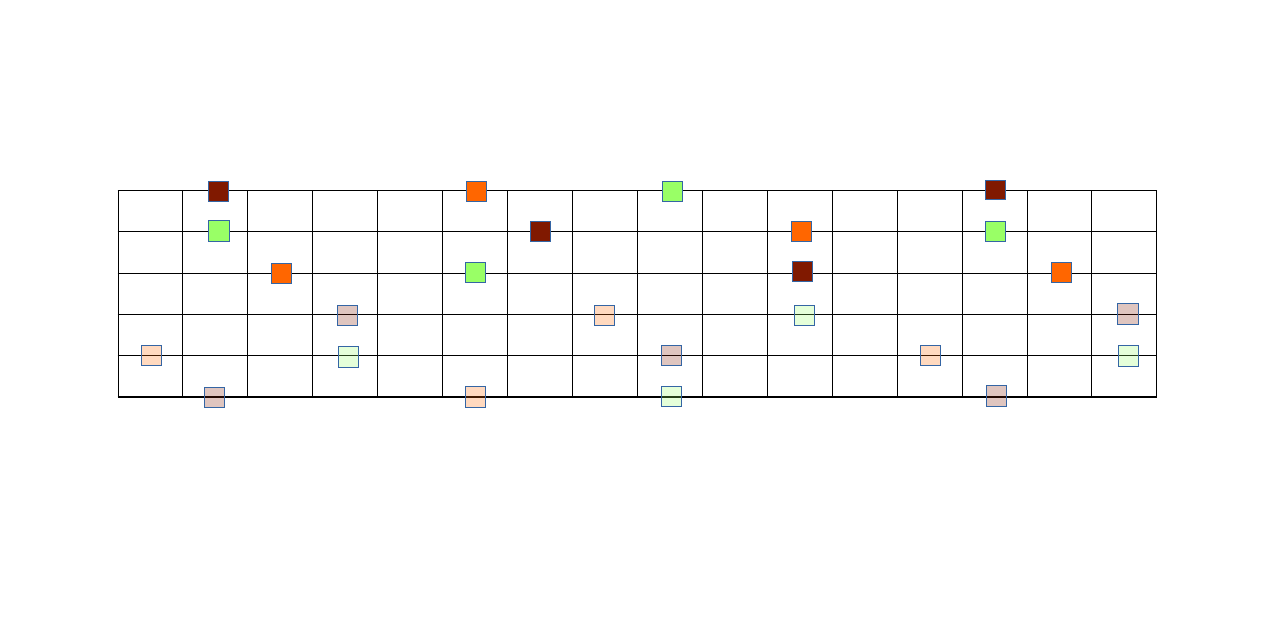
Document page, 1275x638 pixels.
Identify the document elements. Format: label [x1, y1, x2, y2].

table_header [703, 191, 767, 231]
table_header [183, 191, 247, 231]
table_cell [313, 232, 377, 273]
table_cell [898, 315, 962, 355]
table_header [638, 191, 702, 231]
table_cell [508, 274, 572, 314]
table_cell [183, 274, 247, 314]
table_cell [313, 356, 377, 396]
table_cell [378, 356, 442, 396]
table_cell [963, 232, 1027, 273]
table_cell [573, 315, 637, 355]
table_cell [248, 356, 312, 396]
table_cell [768, 356, 832, 396]
table_cell [508, 356, 572, 396]
table_cell [183, 315, 247, 355]
table_header [921, 346, 940, 355]
table_cell [703, 315, 767, 355]
table_cell [898, 356, 962, 396]
table_cell [119, 315, 182, 355]
table_cell [378, 315, 442, 355]
table_cell [898, 274, 962, 314]
table_cell [443, 356, 507, 396]
table_cell [638, 274, 702, 314]
table_cell [963, 274, 1027, 314]
table_header [833, 191, 897, 231]
table_cell [1028, 274, 1091, 314]
table_cell [508, 232, 572, 273]
table_cell [833, 232, 897, 273]
table_cell [119, 232, 182, 273]
table_header [248, 191, 312, 231]
table_cell [833, 356, 897, 396]
table_cell [573, 356, 637, 396]
table_cell [703, 356, 767, 396]
table_cell [768, 232, 832, 273]
table_header [1092, 191, 1156, 231]
table_header [768, 191, 832, 231]
table_cell [119, 274, 182, 314]
table_cell [313, 315, 377, 355]
table_header [1028, 191, 1091, 231]
table_header [898, 191, 962, 231]
table_cell [573, 274, 637, 314]
table_cell [1028, 356, 1091, 396]
table_cell [703, 232, 767, 273]
table_cell [248, 315, 312, 355]
table_cell [1028, 315, 1091, 355]
table_cell [443, 274, 507, 314]
table_cell [378, 232, 442, 273]
table_cell [1028, 232, 1091, 273]
table_header [142, 356, 161, 365]
table_cell [768, 315, 832, 355]
table_header [508, 191, 572, 231]
table_cell [963, 356, 1027, 396]
table_cell [1092, 315, 1156, 355]
table_cell [443, 232, 507, 273]
table_cell [1092, 232, 1156, 273]
table_header [378, 191, 442, 231]
table_cell [703, 274, 767, 314]
table_cell [313, 274, 377, 314]
table_cell [248, 274, 312, 314]
table_cell [768, 274, 832, 314]
table_cell [1092, 356, 1156, 396]
table_cell [638, 232, 702, 273]
table_cell [898, 232, 962, 273]
table_cell [638, 315, 702, 355]
table_cell [183, 356, 247, 396]
table_header [313, 191, 377, 231]
table_cell [638, 356, 702, 396]
table_cell [119, 356, 182, 396]
table_cell [833, 274, 897, 314]
table_cell [508, 315, 572, 355]
table_cell [573, 232, 637, 273]
table_cell [183, 232, 247, 273]
table_cell [378, 274, 442, 314]
table_header [963, 191, 1027, 231]
table_cell [963, 315, 1027, 355]
table_header [119, 191, 182, 231]
table_cell [833, 315, 897, 355]
table_header [573, 191, 637, 231]
table_cell [248, 232, 312, 273]
table_header [443, 191, 507, 231]
table_cell [443, 315, 507, 355]
table_cell [1092, 274, 1156, 314]
